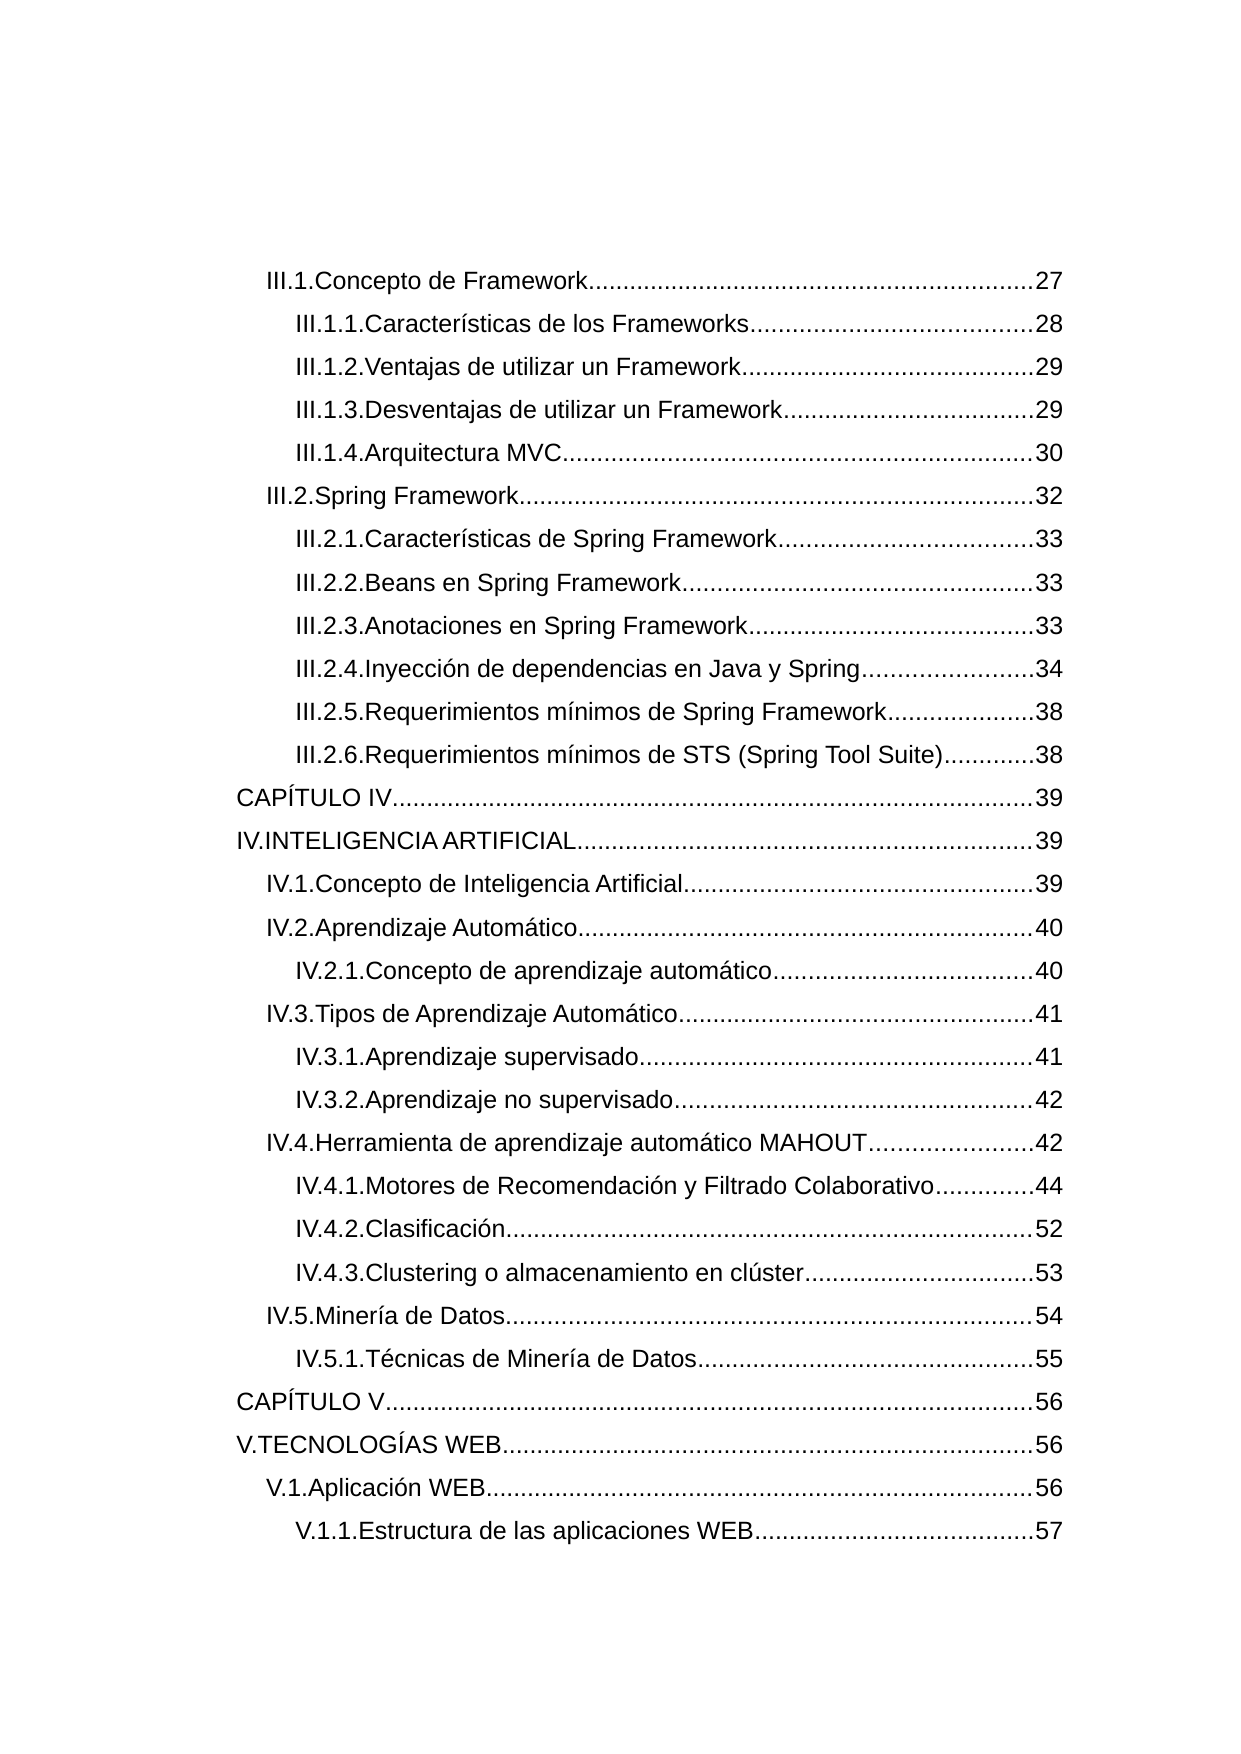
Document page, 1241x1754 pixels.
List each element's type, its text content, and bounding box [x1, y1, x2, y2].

text IV.INTELIGENCIA ARTIFICIAL 39 [236, 826, 1063, 855]
text IV.3.Tipos de Aprendizaje Automático 41 [266, 999, 1063, 1028]
text III.2.5.Requerimientos mínimos de Spring Framework 38 [295, 697, 1063, 726]
text V.1.1.Estructura de las aplicaciones WEB 57 [295, 1516, 1063, 1545]
text V.TECNOLOGÍAS WEB 56 [236, 1430, 1063, 1459]
text V.1.Aplicación WEB 56 [266, 1473, 1063, 1502]
text III.1.Concepto de Framework 27 [266, 266, 1063, 294]
text IV.3.1.Aprendizaje supervisado 41 [295, 1042, 1063, 1071]
text IV.5.Minería de Datos 54 [266, 1301, 1063, 1329]
text III.2.4.Inyección de dependencias en Java y Spring 34 [295, 654, 1063, 683]
text CAPÍTULO V 56 [236, 1387, 1063, 1416]
text III.2.1.Características de Spring Framework 33 [295, 524, 1063, 553]
text III.1.2.Ventajas de utilizar un Framework 29 [295, 352, 1063, 381]
text IV.4.2.Clasificación 52 [295, 1214, 1063, 1243]
text III.2.3.Anotaciones en Spring Framework 33 [295, 611, 1063, 639]
text CAPÍTULO IV 39 [236, 783, 1063, 812]
text III.1.1.Características de los Frameworks 28 [295, 309, 1063, 338]
text IV.3.2.Aprendizaje no supervisado 42 [295, 1085, 1063, 1114]
text IV.2.Aprendizaje Automático 40 [266, 913, 1063, 941]
text III.2.6.Requerimientos mínimos de STS (Spring Tool Suite) 38 [295, 740, 1063, 769]
text III.2.Spring Framework 32 [266, 481, 1063, 510]
text IV.1.Concepto de Inteligencia Artificial 39 [266, 869, 1063, 898]
text IV.4.1.Motores de Recomendación y Filtrado Colaborativo 44 [295, 1171, 1063, 1200]
text IV.2.1.Concepto de aprendizaje automático 40 [295, 956, 1063, 984]
text III.1.3.Desventajas de utilizar un Framework 29 [295, 395, 1063, 424]
text III.2.2.Beans en Spring Framework 33 [295, 568, 1063, 596]
text IV.5.1.Técnicas de Minería de Datos 55 [295, 1344, 1063, 1373]
text IV.4.Herramienta de aprendizaje automático MAHOUT 42 [266, 1128, 1063, 1157]
text IV.4.3.Clustering o almacenamiento en clúster 53 [295, 1258, 1063, 1286]
text III.1.4.Arquitectura MVC 30 [295, 438, 1063, 467]
